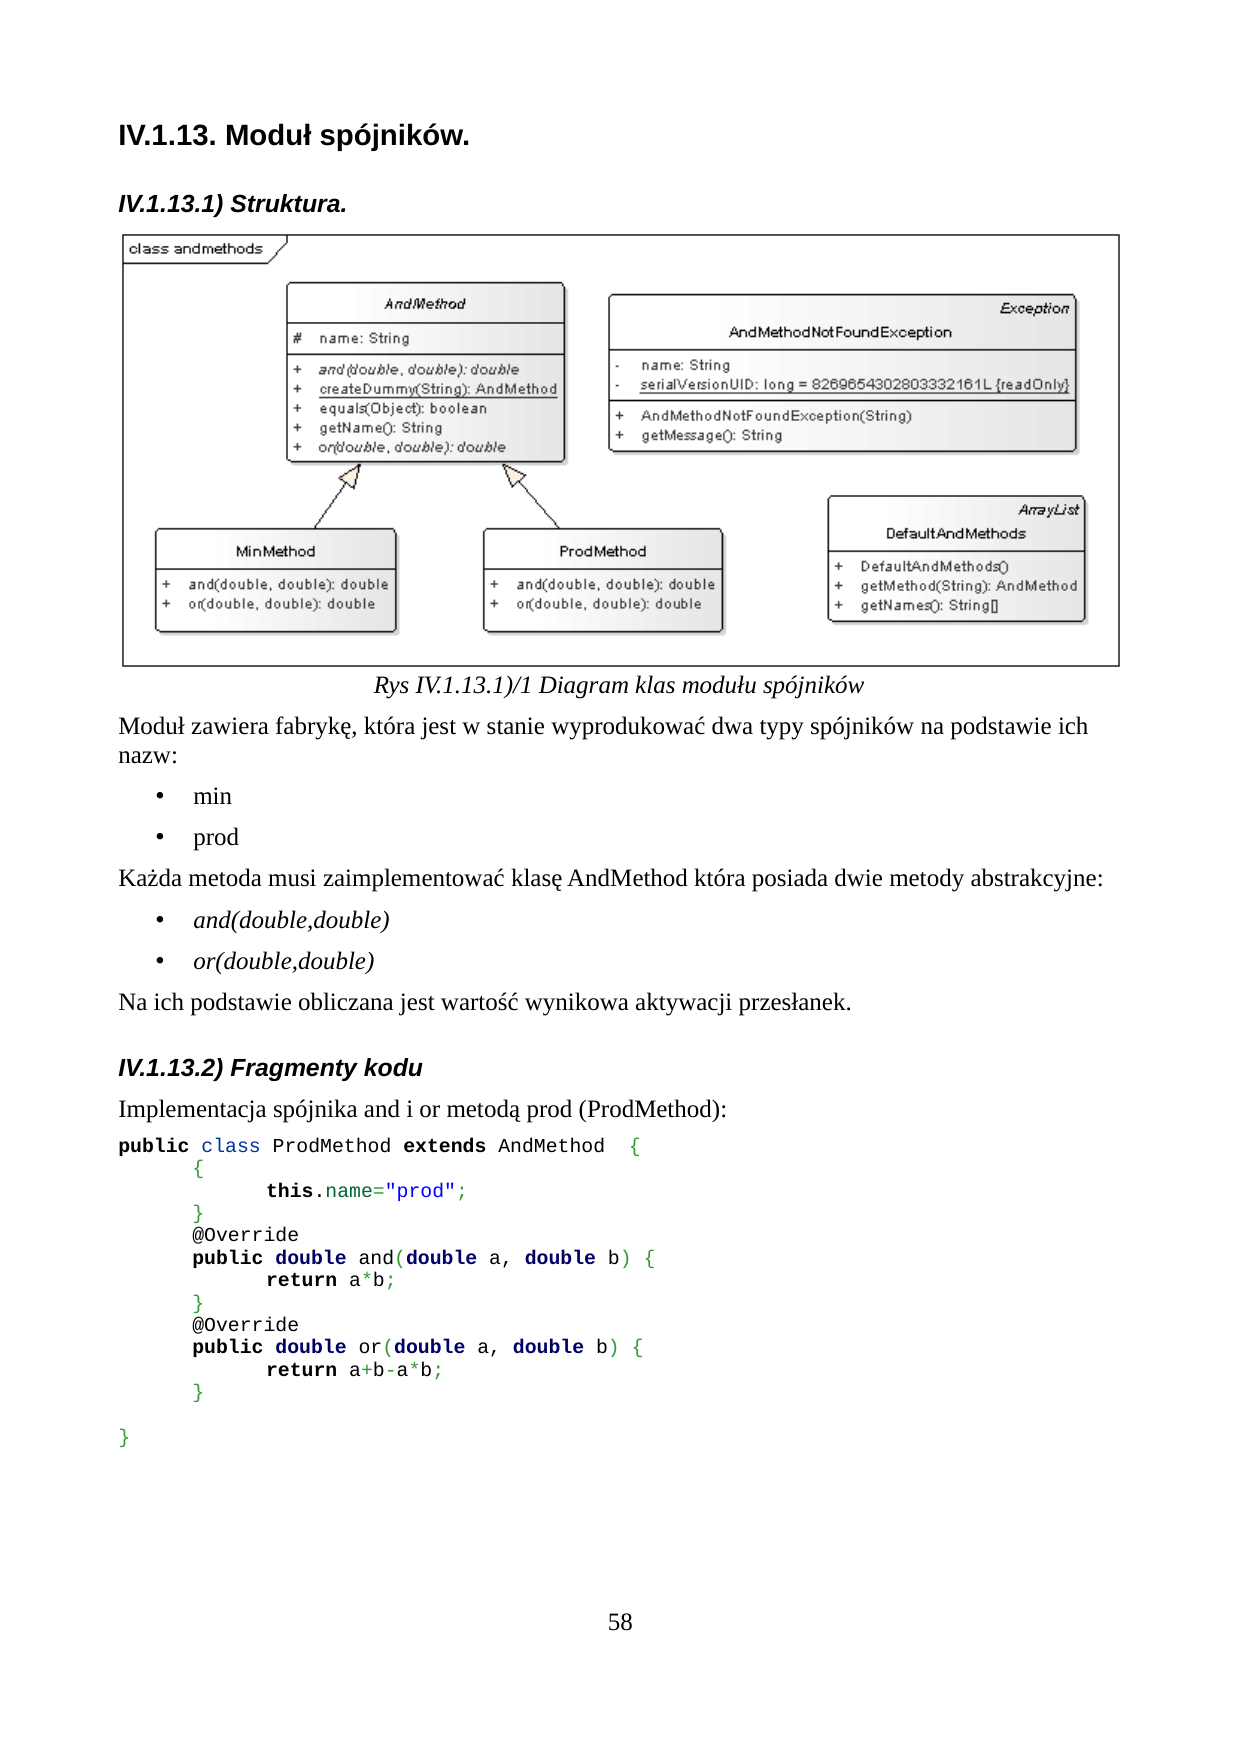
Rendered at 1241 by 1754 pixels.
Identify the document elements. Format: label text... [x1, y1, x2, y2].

subtitle Moduł spójników. [118, 118, 1122, 152]
text } [118, 1293, 1122, 1315]
text Moduł zawiera fabrykę, która jest w stanie wyprodukować dwa typy spójników na podstawie ich nazw: [118, 711, 1122, 768]
text public double or(double a, double b) { [118, 1337, 1122, 1360]
text } [118, 1382, 1122, 1404]
text return a+b-a*b; [118, 1360, 1122, 1382]
list and(double,double) [156, 905, 1122, 933]
text return a*b; [118, 1270, 1122, 1293]
text } [118, 1203, 1122, 1225]
list min [156, 781, 1122, 810]
subtitle Struktura. [118, 189, 1122, 218]
text public class ProdMethod extends AndMethod { [118, 1136, 1122, 1158]
text Rys IV.1.13.1)/1 Diagram klas modułu spójników [118, 670, 1122, 698]
text Każda metoda musi zaimplementować klasę AndMethod która posiada dwie metody abstrakcyjne: [118, 863, 1122, 892]
text @Override [118, 1315, 1122, 1337]
text { [118, 1158, 1122, 1181]
list or(double,double) [156, 946, 1122, 975]
text Na ich podstawie obliczana jest wartość wynikowa aktywacji przesłanek. [118, 987, 1122, 1016]
text this.name="prod"; [118, 1181, 1122, 1203]
text @Override [118, 1225, 1122, 1248]
text } [118, 1427, 1122, 1449]
text public double and(double a, double b) { [118, 1248, 1122, 1270]
text Implementacja spójnika and i or metodą prod (ProdMethod): [118, 1094, 1122, 1123]
list prod [156, 822, 1122, 851]
subtitle Fragmenty kodu [118, 1053, 1122, 1082]
picture [118, 230, 1123, 670]
